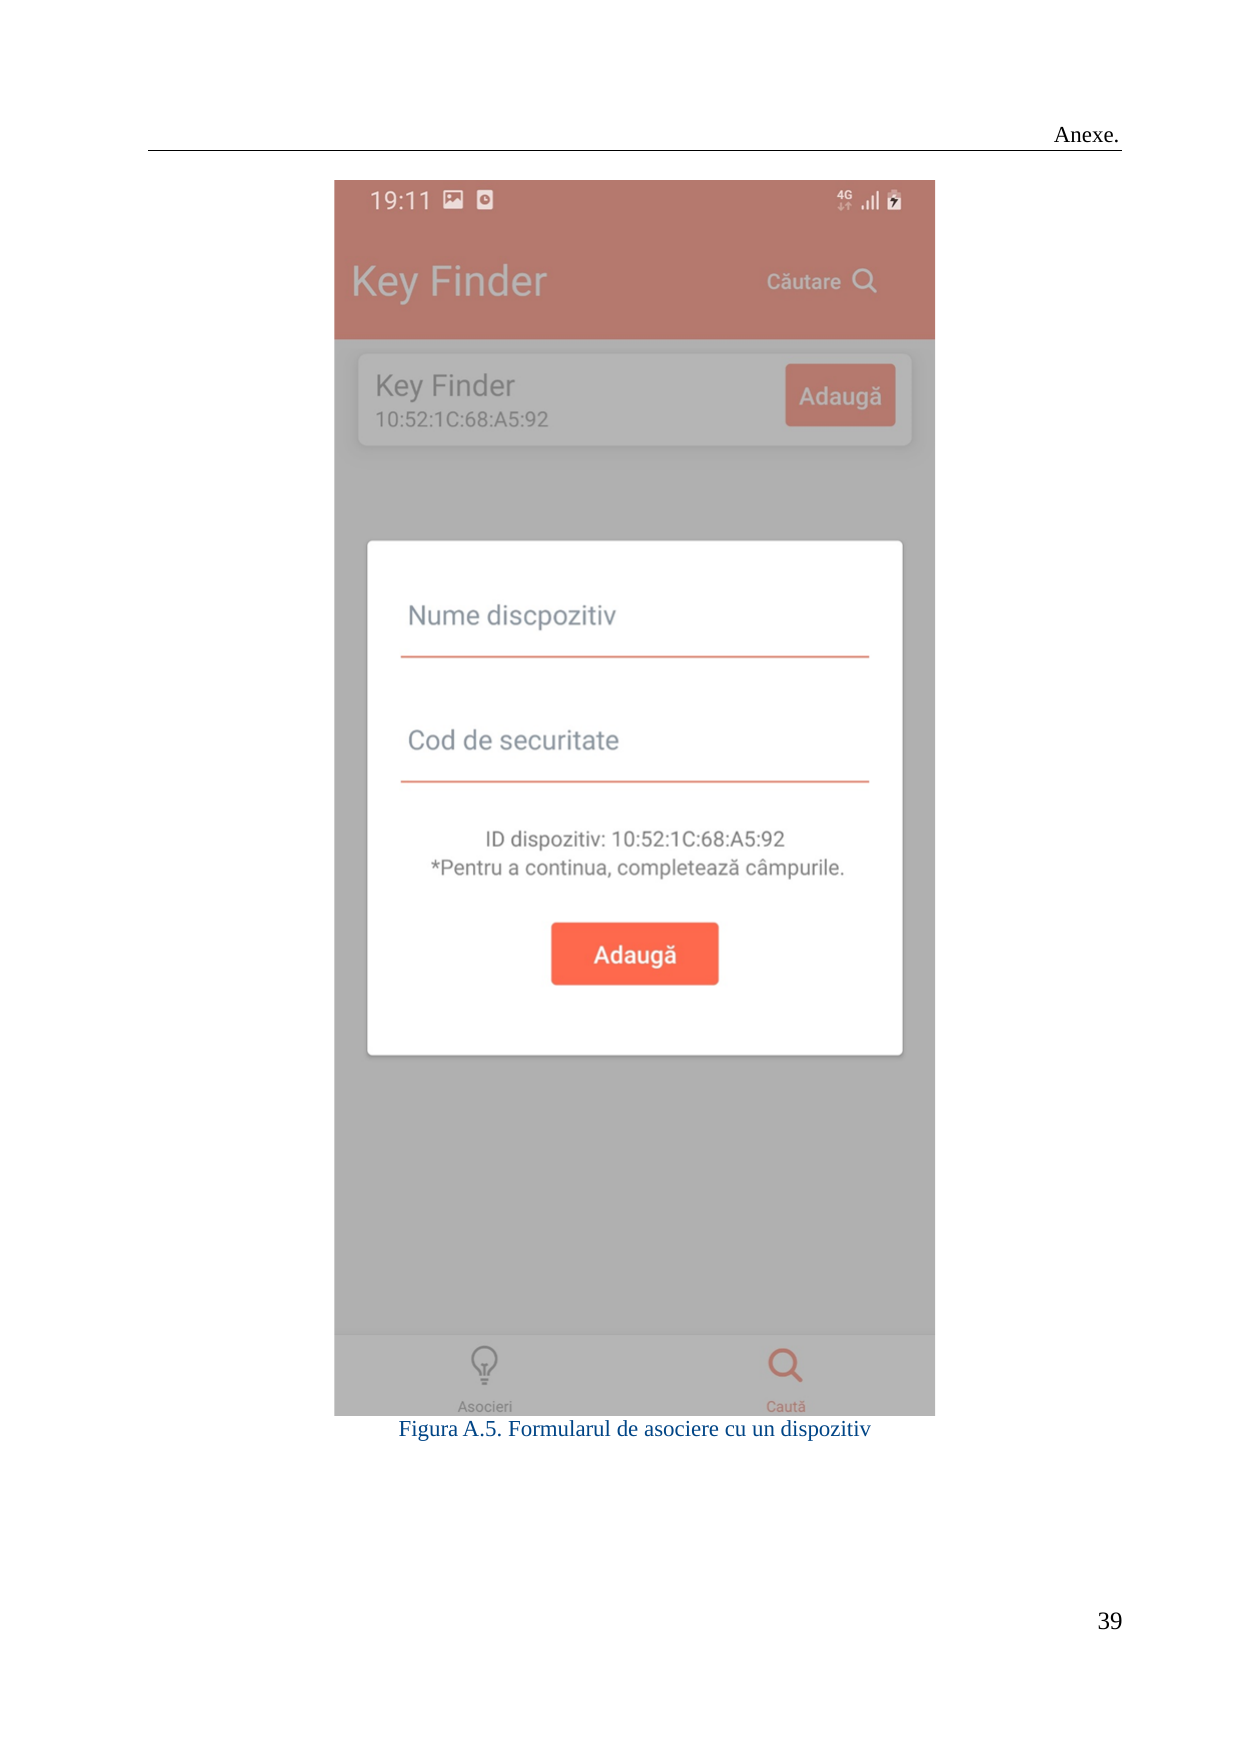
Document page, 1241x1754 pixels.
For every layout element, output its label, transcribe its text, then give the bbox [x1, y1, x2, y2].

picture [334, 180, 936, 1416]
text Figura A.5. Formularul de asociere cu un dispozitiv [334, 1416, 935, 1442]
